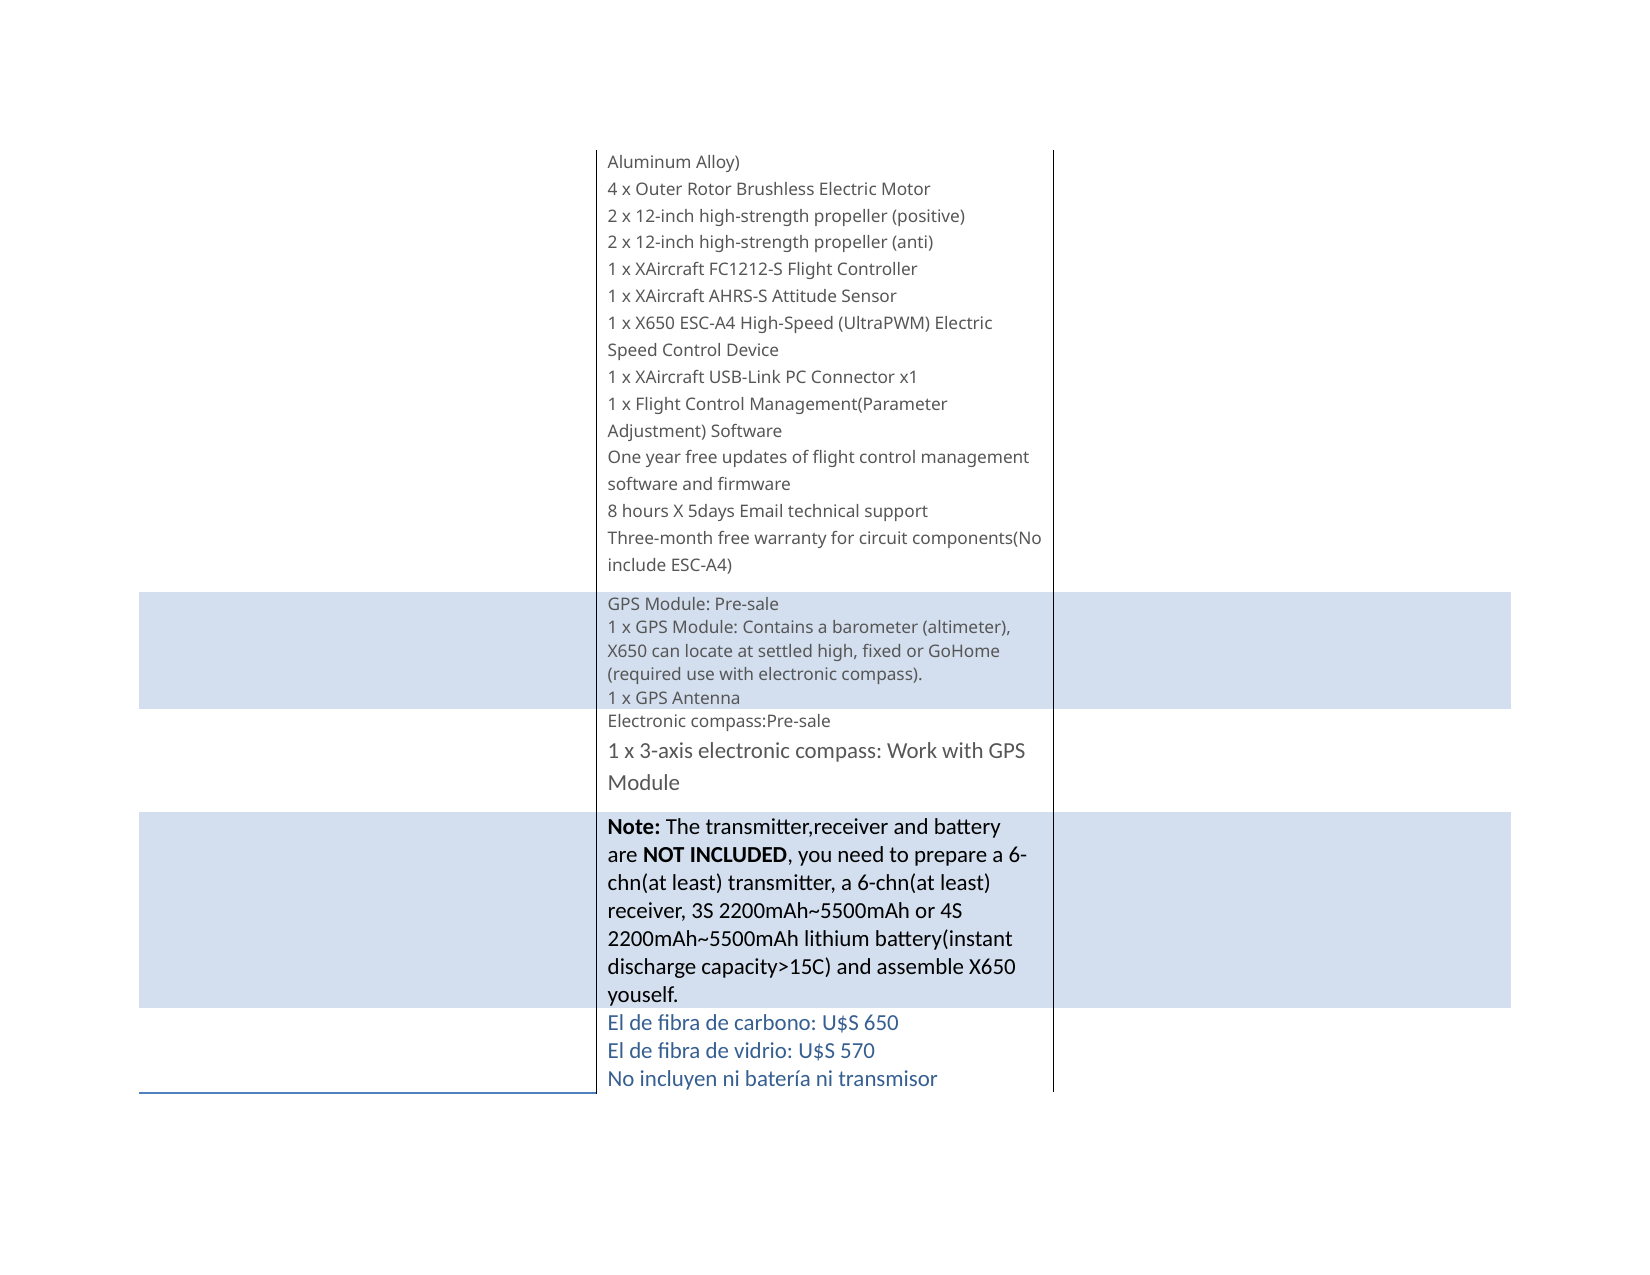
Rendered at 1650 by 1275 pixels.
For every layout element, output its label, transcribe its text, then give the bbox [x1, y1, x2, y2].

table_cell [1054, 709, 1511, 812]
table_cell [139, 150, 596, 592]
table_cell [139, 1008, 596, 1092]
table_cell [139, 592, 596, 709]
table_cell [1054, 150, 1511, 592]
table_cell [139, 812, 596, 1008]
table_cell Note: The transmitter,receiver and battery are NOT INCLUDED, you need to prepare a 6-chn(at least) transmitter, a 6-chn(at least) receiver, 3S 2200mAh~5500mAh or 4S 2200mAh~5500mAh lithium battery(instant discharge capacity>15C) and assemble X650 youself. [597, 812, 1053, 1008]
table_cell Electronic compass:Pre-sale 1 x 3-axis electronic compass: Work with GPS Module [597, 709, 1053, 812]
table_cell [1054, 1008, 1511, 1092]
table_cell [1054, 592, 1511, 709]
table_cell [139, 709, 596, 812]
table_cell Aluminum Alloy) 4 x Outer Rotor Brushless Electric Motor 2 x 12-inch high-strength propeller (positive) 2 x 12-inch high-strength propeller (anti) 1 x XAircraft FC1212-S Flight Controller 1 x XAircraft AHRS-S Attitude Sensor 1 x X650 ESC-A4 High-Speed (UltraPWM) Electric Speed Control Device 1 x XAircraft USB-Link PC Connector x1 1 x Flight Control Management(Parameter Adjustment) Software One year free updates of flight control management software and firmware 8 hours X 5days Email technical support Three-month free warranty for circuit components(No include ESC-A4) [597, 150, 1053, 592]
table_cell [1054, 812, 1511, 1008]
table_cell El de fibra de carbono: U$S 650 El de fibra de vidrio: U$S 570 No incluyen ni batería ni transmisor [597, 1008, 1053, 1092]
table_cell GPS Module: Pre-sale 1 x GPS Module: Contains a barometer (altimeter), X650 can locate at settled high, fixed or GoHome (required use with electronic compass). 1 x GPS Antenna [597, 592, 1053, 709]
